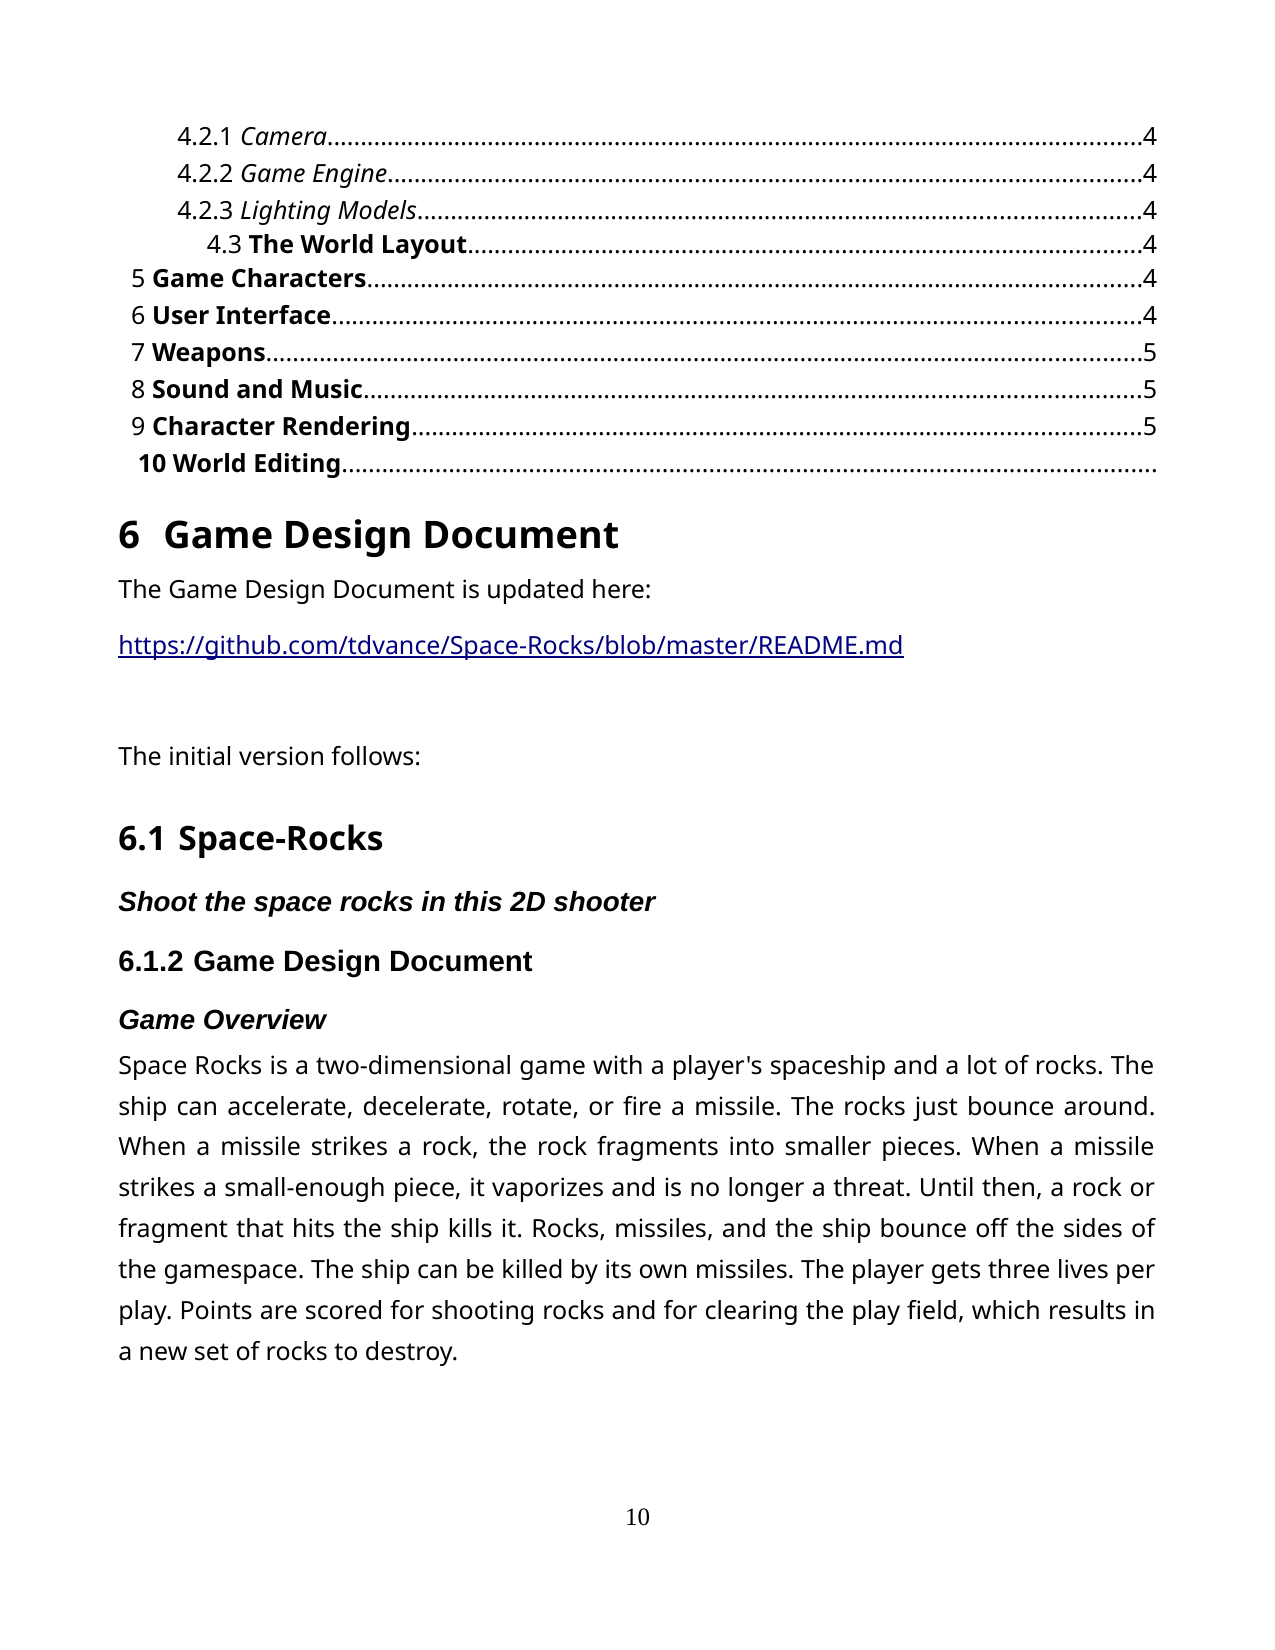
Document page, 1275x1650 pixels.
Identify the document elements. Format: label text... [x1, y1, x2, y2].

text The initial version follows: [118, 738, 1157, 772]
text 7 Weapons 5 [118, 334, 1157, 369]
subtitle Space-Rocks [118, 814, 1157, 860]
text 5 Game Characters 4 [118, 260, 1157, 294]
text 4.2.1 Camera 4 [177, 118, 1157, 152]
text The Game Design Document is updated here: [118, 572, 1157, 606]
text 4.2.3 Lighting Models 4 [177, 192, 1157, 226]
text 4.3 The World Layout 4 [207, 226, 1157, 260]
text 10 World Editing [118, 446, 1157, 480]
text 9 Character Rendering 5 [118, 409, 1157, 443]
subtitle Game Overview [118, 1003, 1157, 1035]
subtitle Game Design Document [118, 944, 1157, 978]
text https://github.com/tdvance/Space-Rocks/blob/master/README.md [118, 627, 1157, 662]
text Space Rocks is a two-dimensional game with a player's spaceship and a lot of rocks. The ship can accelerate, decelerate, rotate, or fire a missile. The rocks just bounce around. When a missile strikes a rock, the rock fragments into smaller pieces. When a missile strikes a small-enough piece, it vaporizes and is no longer a threat. Until then, a rock or fragment that hits the ship kills it. Rocks, missiles, and the ship bounce off the sides of the gamespace. The ship can be killed by its own missiles. The player gets three lives per play. Points are scored for shooting rocks and for clearing the play field, which results in a new set of rocks to destroy. [118, 1047, 1157, 1367]
text 8 Sound and Music 5 [118, 372, 1157, 406]
text 4.2.2 Game Engine 4 [177, 155, 1157, 189]
subtitle Game Design Document [118, 508, 1157, 559]
text 6 User Interface 4 [118, 297, 1157, 332]
subtitle Shoot the space rocks in this 2D shooter [118, 885, 1157, 917]
